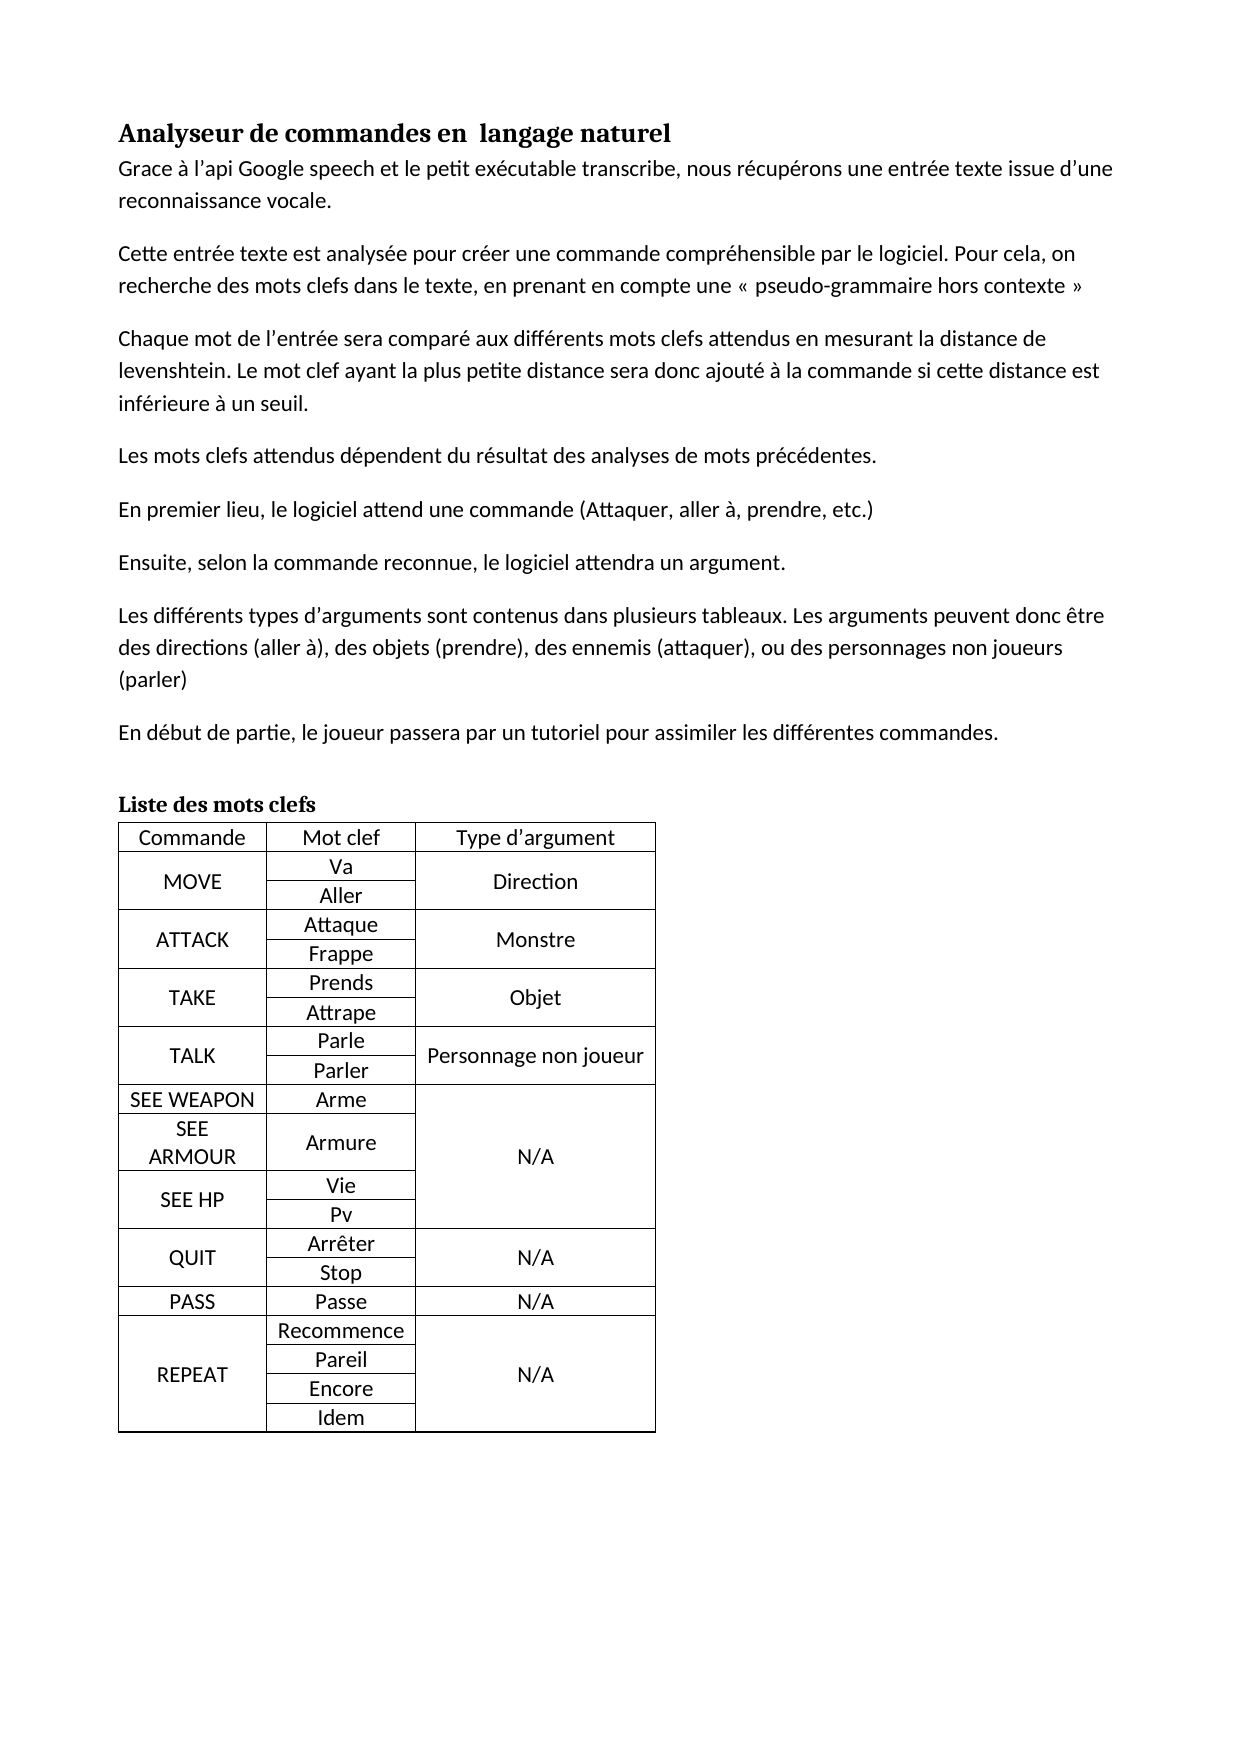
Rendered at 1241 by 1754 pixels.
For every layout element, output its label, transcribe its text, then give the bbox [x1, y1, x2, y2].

table_cell Aller [267, 881, 415, 909]
table_cell N/A [416, 1085, 655, 1228]
table_cell Arme [267, 1085, 415, 1113]
table_cell MOVE [119, 852, 266, 909]
table_cell Frappe [267, 940, 415, 967]
table_cell Monstre [416, 910, 655, 967]
table_cell Personnage non joueur [416, 1027, 655, 1084]
table_cell TALK [119, 1027, 266, 1084]
text Cette entrée texte est analysée pour créer une commande compréhensible par le logiciel. Pour cela, on recherche des mots clefs dans le texte, en prenant en compte une « pseudo-grammaire hors contexte » [118, 239, 1122, 299]
table_cell Encore [267, 1374, 415, 1402]
text Ensuite, selon la commande reconnue, le logiciel attendra un argument. [118, 548, 1122, 576]
text Les différents types d’arguments sont contenus dans plusieurs tableaux. Les arguments peuvent donc être des directions (aller à), des objets (prendre), des ennemis (attaquer), ou des personnages non joueurs (parler) [118, 601, 1122, 693]
table_cell SEE WEAPON [119, 1085, 266, 1113]
table_cell N/A [416, 1316, 655, 1431]
text Chaque mot de l’entrée sera comparé aux différents mots clefs attendus en mesurant la distance de levenshtein. Le mot clef ayant la plus petite distance sera donc ajouté à la commande si cette distance est inférieure à un seuil. [118, 324, 1122, 417]
text En premier lieu, le logiciel attend une commande (Attaquer, aller à, prendre, etc.) [118, 495, 1122, 523]
table_cell N/A [416, 1287, 655, 1315]
table_cell Stop [267, 1258, 415, 1286]
table_cell Attaque [267, 910, 415, 938]
table_cell Prends [267, 969, 415, 997]
table_cell Recommence [267, 1316, 415, 1344]
table_cell ATTACK [119, 910, 266, 967]
table_header Commande [119, 823, 266, 851]
table_cell Parle [267, 1027, 415, 1055]
table_cell Pv [267, 1200, 415, 1228]
table_cell SEE HP [119, 1171, 266, 1228]
text En début de partie, le joueur passera par un tutoriel pour assimiler les différentes commandes. [118, 718, 1122, 746]
table_cell Armure [267, 1114, 415, 1170]
table_cell Direction [416, 852, 655, 909]
table_cell Arrêter [267, 1229, 415, 1257]
table_cell Pareil [267, 1345, 415, 1373]
table_cell Va [267, 852, 415, 880]
table_cell PASS [119, 1287, 266, 1315]
subtitle Liste des mots clefs [118, 792, 1122, 818]
text Les mots clefs attendus dépendent du résultat des analyses de mots précédentes. [118, 442, 1122, 470]
table_cell SEE ARMOUR [119, 1114, 266, 1170]
table_cell N/A [416, 1229, 655, 1286]
table_cell Objet [416, 969, 655, 1026]
table_header Type d’argument [416, 823, 655, 851]
table_cell Passe [267, 1287, 415, 1315]
table_cell Attrape [267, 998, 415, 1026]
table_cell QUIT [119, 1229, 266, 1286]
table_cell Parler [267, 1056, 415, 1084]
table_header Mot clef [267, 823, 415, 851]
table_cell REPEAT [119, 1316, 266, 1431]
table_cell TAKE [119, 969, 266, 1026]
table_cell Idem [267, 1404, 415, 1431]
table_cell Vie [267, 1171, 415, 1199]
subtitle Analyseur de commandes en langage naturel [118, 118, 1122, 149]
text Grace à l’api Google speech et le petit exécutable transcribe, nous récupérons une entrée texte issue d’une reconnaissance vocale. [118, 154, 1122, 214]
